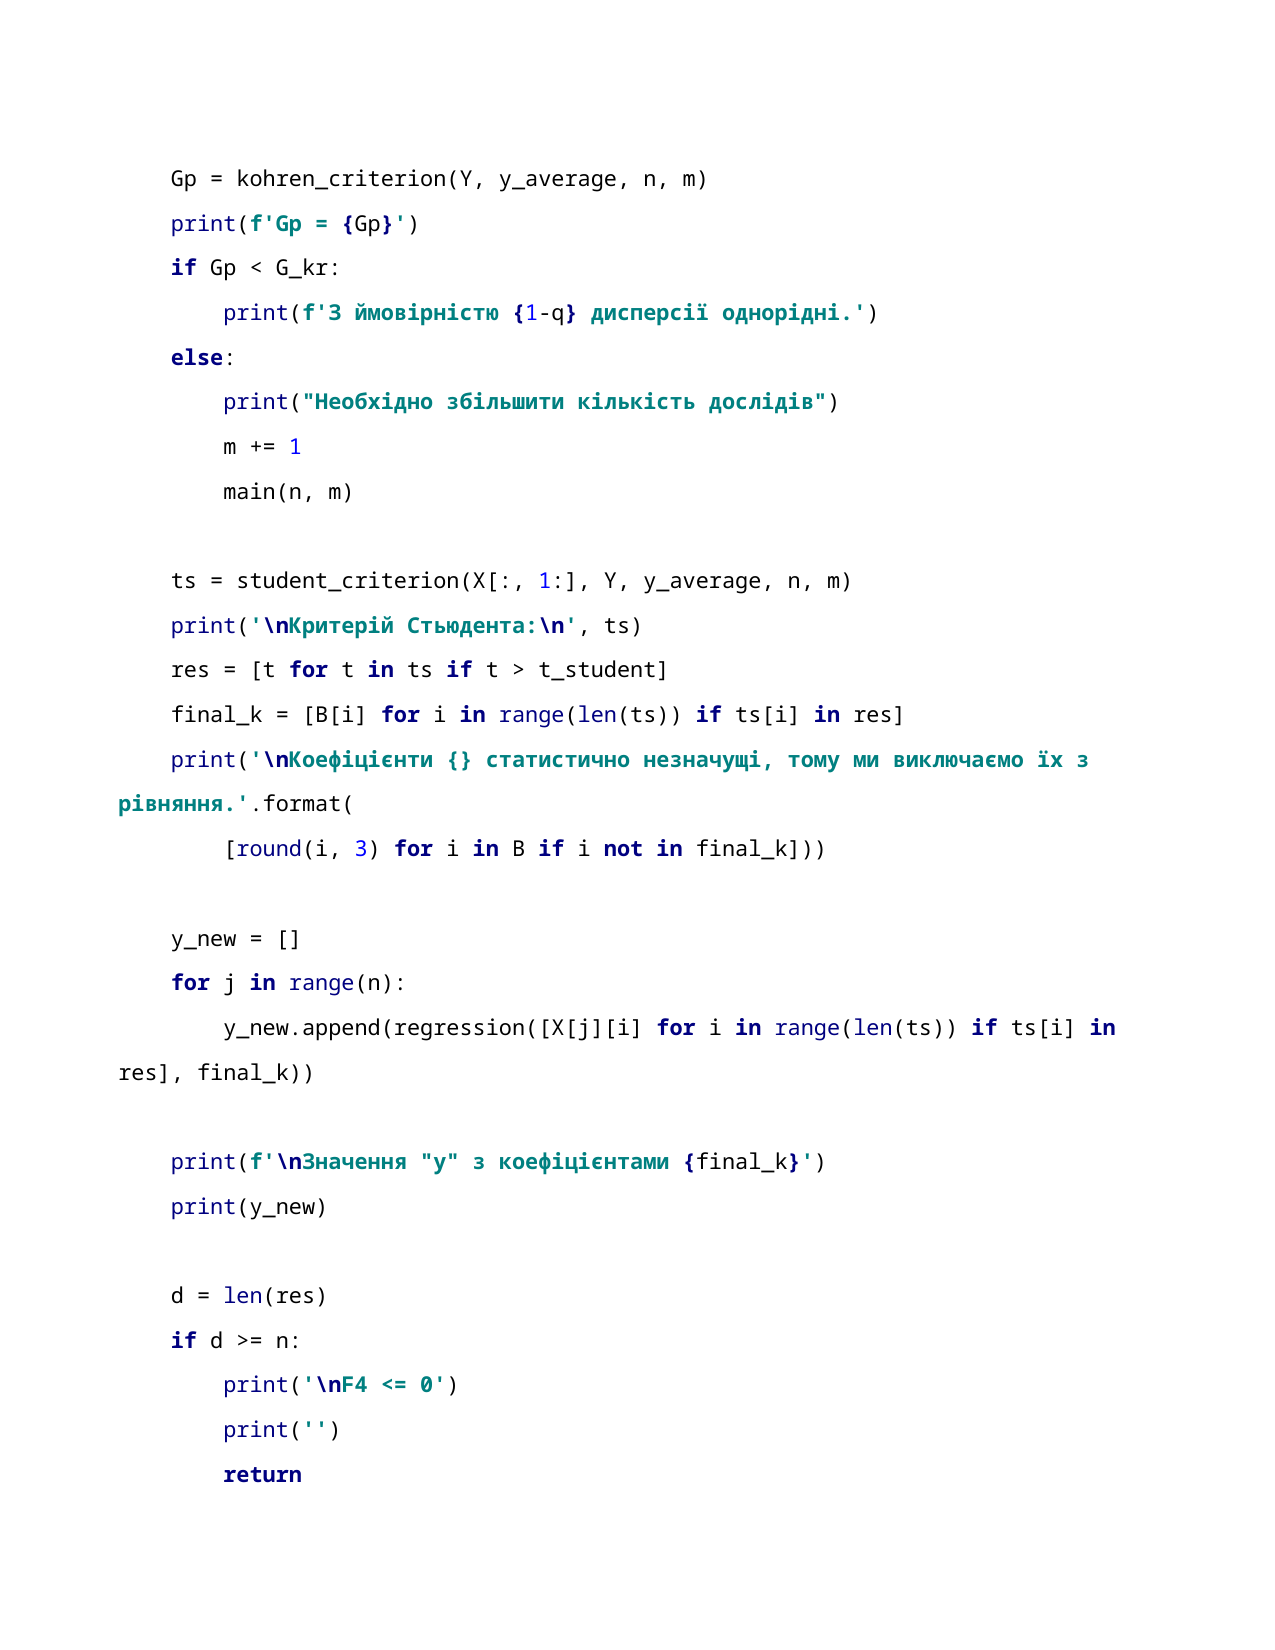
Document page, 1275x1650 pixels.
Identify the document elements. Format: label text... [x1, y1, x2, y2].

text Gp = kohren_criterion(Y, y_average, n, m) print(f'Gp = {Gp}') if Gp < G_kr: print(f'З ймовірністю {1-q} дисперсії однорідні.') else: print("Необхідно збільшити кількість дослідів") m += 1 main(n, m) ts = student_criterion(X[:, 1:], Y, y_average, n, m) print('\nКритерій Стьюдента:\n', ts) res = [t for t in ts if t > t_student] final_k = [B[i] for i in range(len(ts)) if ts[i] in res] print('\nКоефіцієнти {} статистично незначущі, тому ми виключаємо їх з рівняння.'.format( [round(i, 3) for i in B if i not in final_k])) y_new = [] for j in range(n): y_new.append(regression([X[j][i] for i in range(len(ts)) if ts[i] in res], final_k)) print(f'\nЗначення "y" з коефіцієнтами {final_k}') print(y_new) d = len(res) if d >= n: print('\nF4 <= 0') print('') return [118, 118, 1157, 1488]
